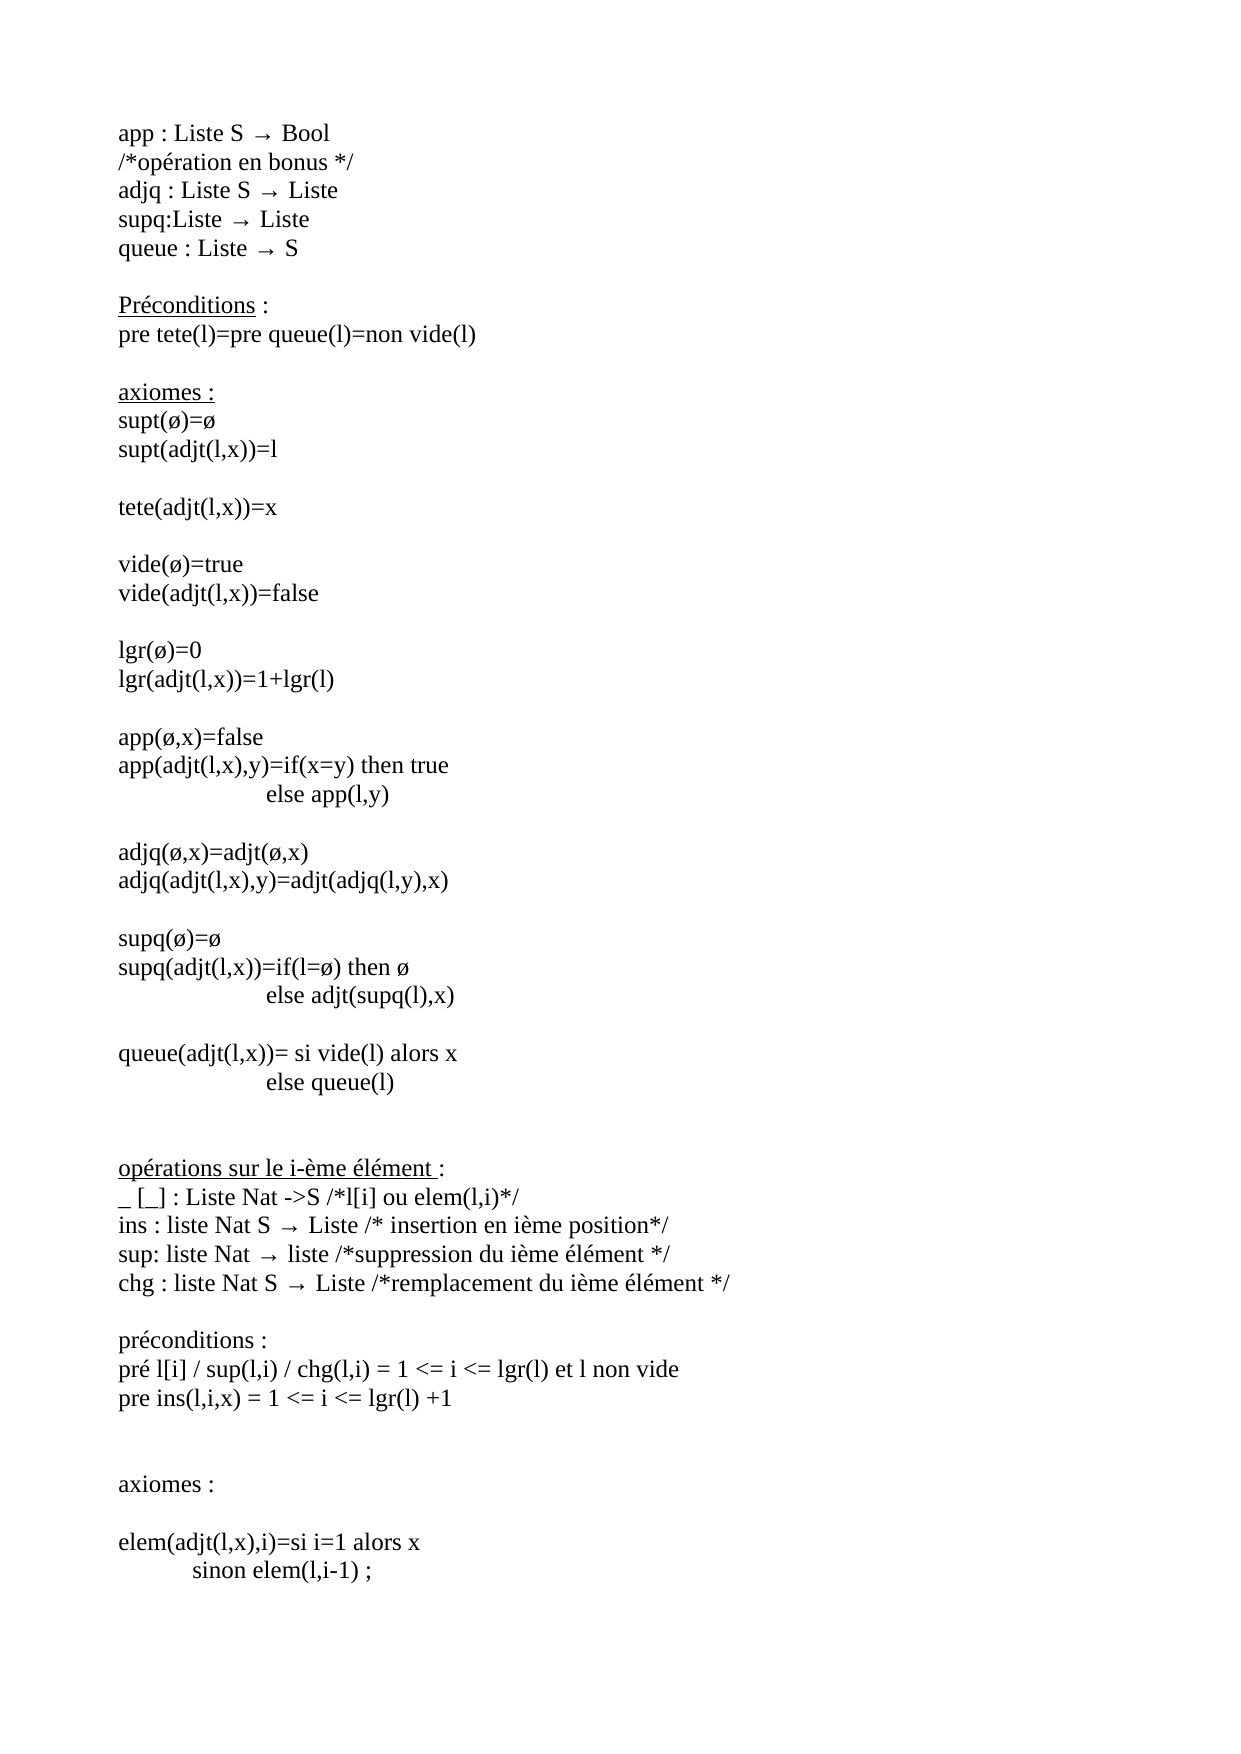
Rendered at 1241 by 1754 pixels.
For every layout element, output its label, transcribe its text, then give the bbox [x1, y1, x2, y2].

text elem(adjt(l,x),i)=si i=1 alors x [118, 1527, 1122, 1556]
text ins : liste Nat S → Liste /* insertion en ième position*/ [118, 1211, 1122, 1239]
text adjq : Liste S → Liste [118, 176, 1122, 204]
text Préconditions : [118, 291, 1122, 319]
text axiomes : [118, 377, 1122, 406]
text préconditions : [118, 1326, 1122, 1354]
text tete(adjt(l,x))=x [118, 492, 1122, 521]
text sup: liste Nat → liste /*suppression du ième élément */ [118, 1239, 1122, 1268]
text supq(ø)=ø [118, 923, 1122, 952]
text else queue(l) [118, 1067, 1122, 1096]
text chg : liste Nat S → Liste /*remplacement du ième élément */ [118, 1268, 1122, 1297]
text app(adjt(l,x),y)=if(x=y) then true [118, 751, 1122, 779]
text opérations sur le i-ème élément : [118, 1153, 1122, 1182]
text supq:Liste → Liste [118, 204, 1122, 233]
text lgr(adjt(l,x))=1+lgr(l) [118, 664, 1122, 693]
text _ [_] : Liste Nat ->S /*l[i] ou elem(l,i)*/ [118, 1182, 1122, 1211]
text supt(adjt(l,x))=l [118, 434, 1122, 463]
text axiomes : [118, 1469, 1122, 1498]
text /*opération en bonus */ [118, 147, 1122, 176]
text sinon elem(l,i-1) ; [118, 1556, 1122, 1584]
text queue : Liste → S [118, 233, 1122, 262]
text else adjt(supq(l),x) [118, 981, 1122, 1009]
text lgr(ø)=0 [118, 636, 1122, 664]
text supq(adjt(l,x))=if(l=ø) then ø [118, 952, 1122, 981]
text app : Liste S → Bool [118, 118, 1122, 147]
text adjq(adjt(l,x),y)=adjt(adjq(l,y),x) [118, 866, 1122, 894]
text else app(l,y) [118, 779, 1122, 808]
text pre tete(l)=pre queue(l)=non vide(l) [118, 319, 1122, 348]
text vide(ø)=true [118, 549, 1122, 578]
text app(ø,x)=false [118, 722, 1122, 751]
text pre ins(l,i,x) = 1 <= i <= lgr(l) +1 [118, 1383, 1122, 1412]
text pré l[i] / sup(l,i) / chg(l,i) = 1 <= i <= lgr(l) et l non vide [118, 1354, 1122, 1383]
text supt(ø)=ø [118, 406, 1122, 434]
text adjq(ø,x)=adjt(ø,x) [118, 837, 1122, 866]
text vide(adjt(l,x))=false [118, 578, 1122, 607]
text queue(adjt(l,x))= si vide(l) alors x [118, 1038, 1122, 1067]
